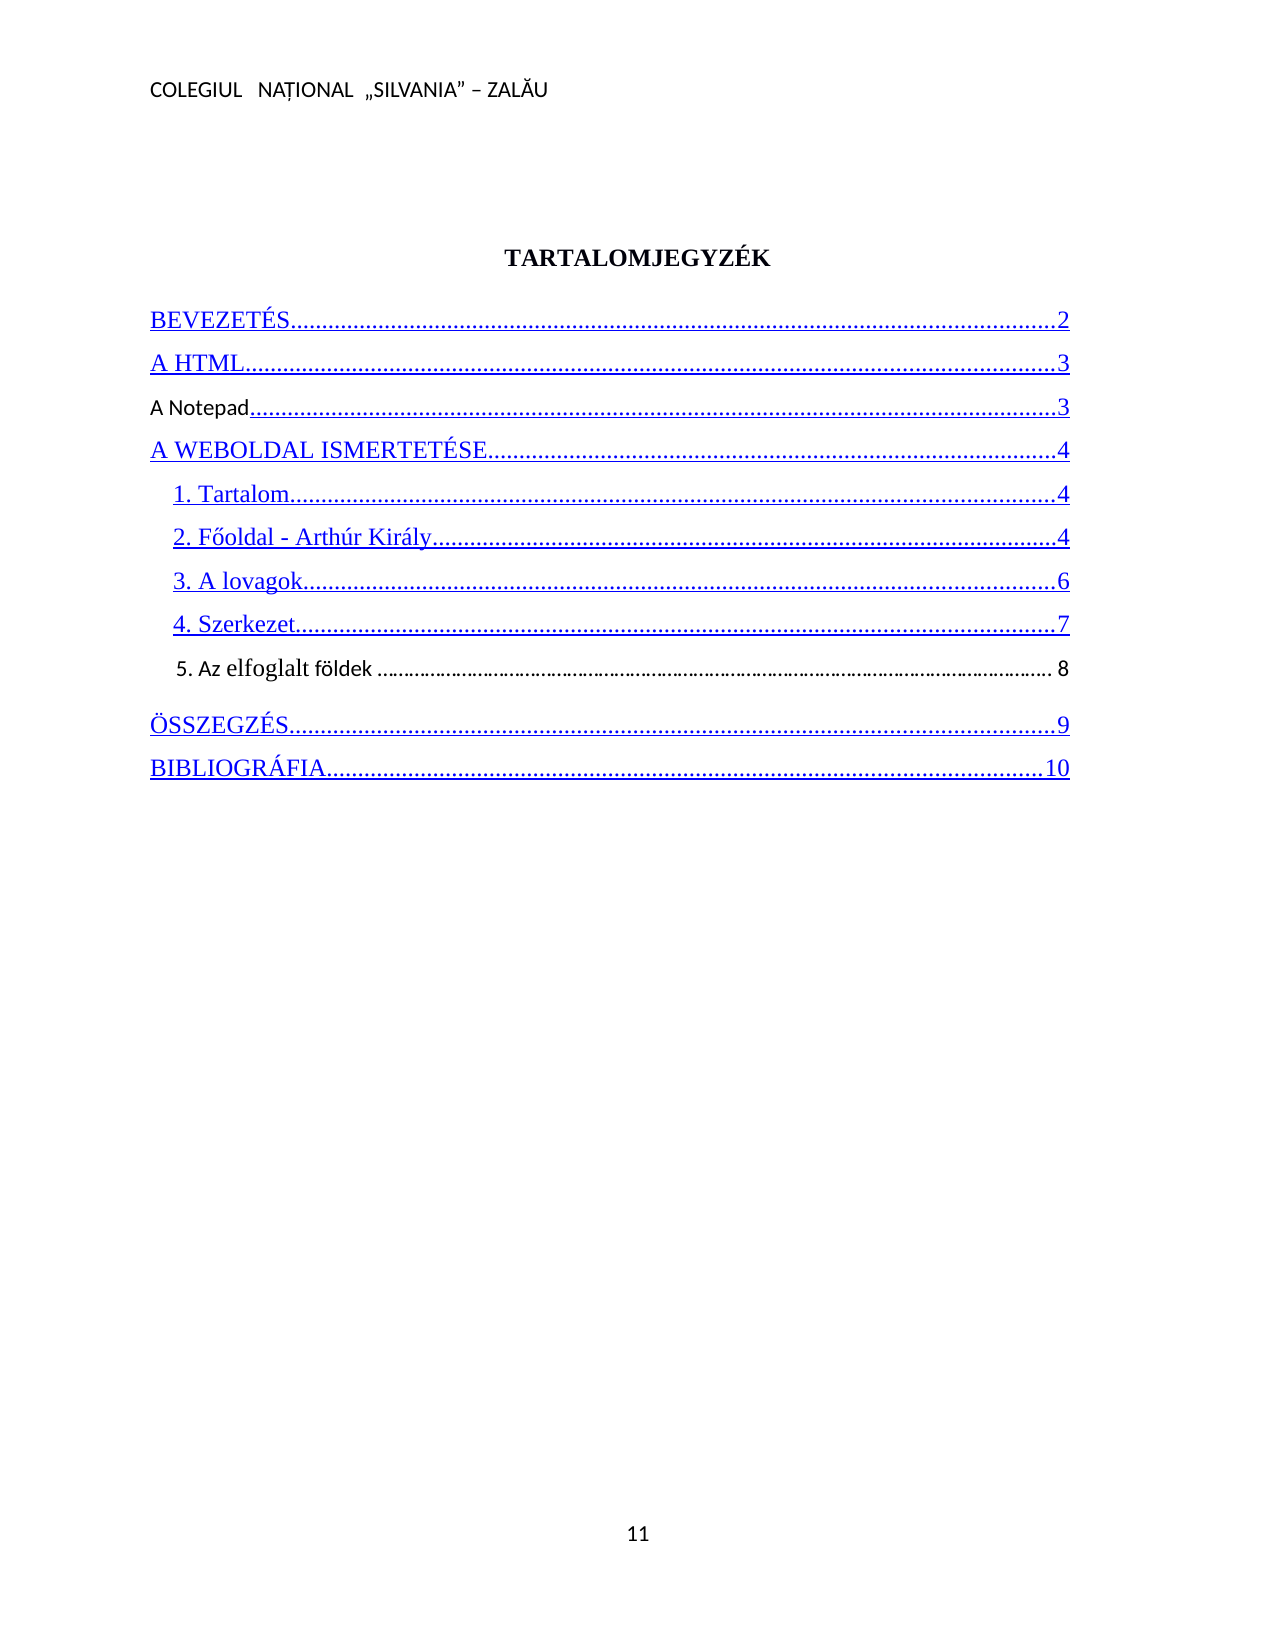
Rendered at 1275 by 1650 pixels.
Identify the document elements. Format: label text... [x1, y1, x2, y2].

subtitle TARTALOMJEGYZÉK [150, 243, 1125, 272]
text 1. Tartalom 4 [173, 479, 1125, 508]
text 4. Szerkezet 7 [173, 609, 1125, 638]
text BEVEZETÉS 2 [150, 305, 1125, 334]
text 2. Főoldal - Arthúr Király 4 [173, 522, 1125, 551]
text 3. A lovagok 6 [173, 566, 1125, 594]
text 5. Az elfoglalt földek ……………………………………………………………………………………………………………….. 8 [150, 653, 1125, 682]
text A Notepad 3 [150, 392, 1125, 421]
text A HTML 3 [150, 348, 1125, 377]
text BIBLIOGRÁFIA 10 [150, 753, 1125, 782]
text A WEBOLDAL ISMERTETÉSE 4 [150, 436, 1125, 464]
text ÖSSZEGZÉS 9 [150, 710, 1125, 738]
